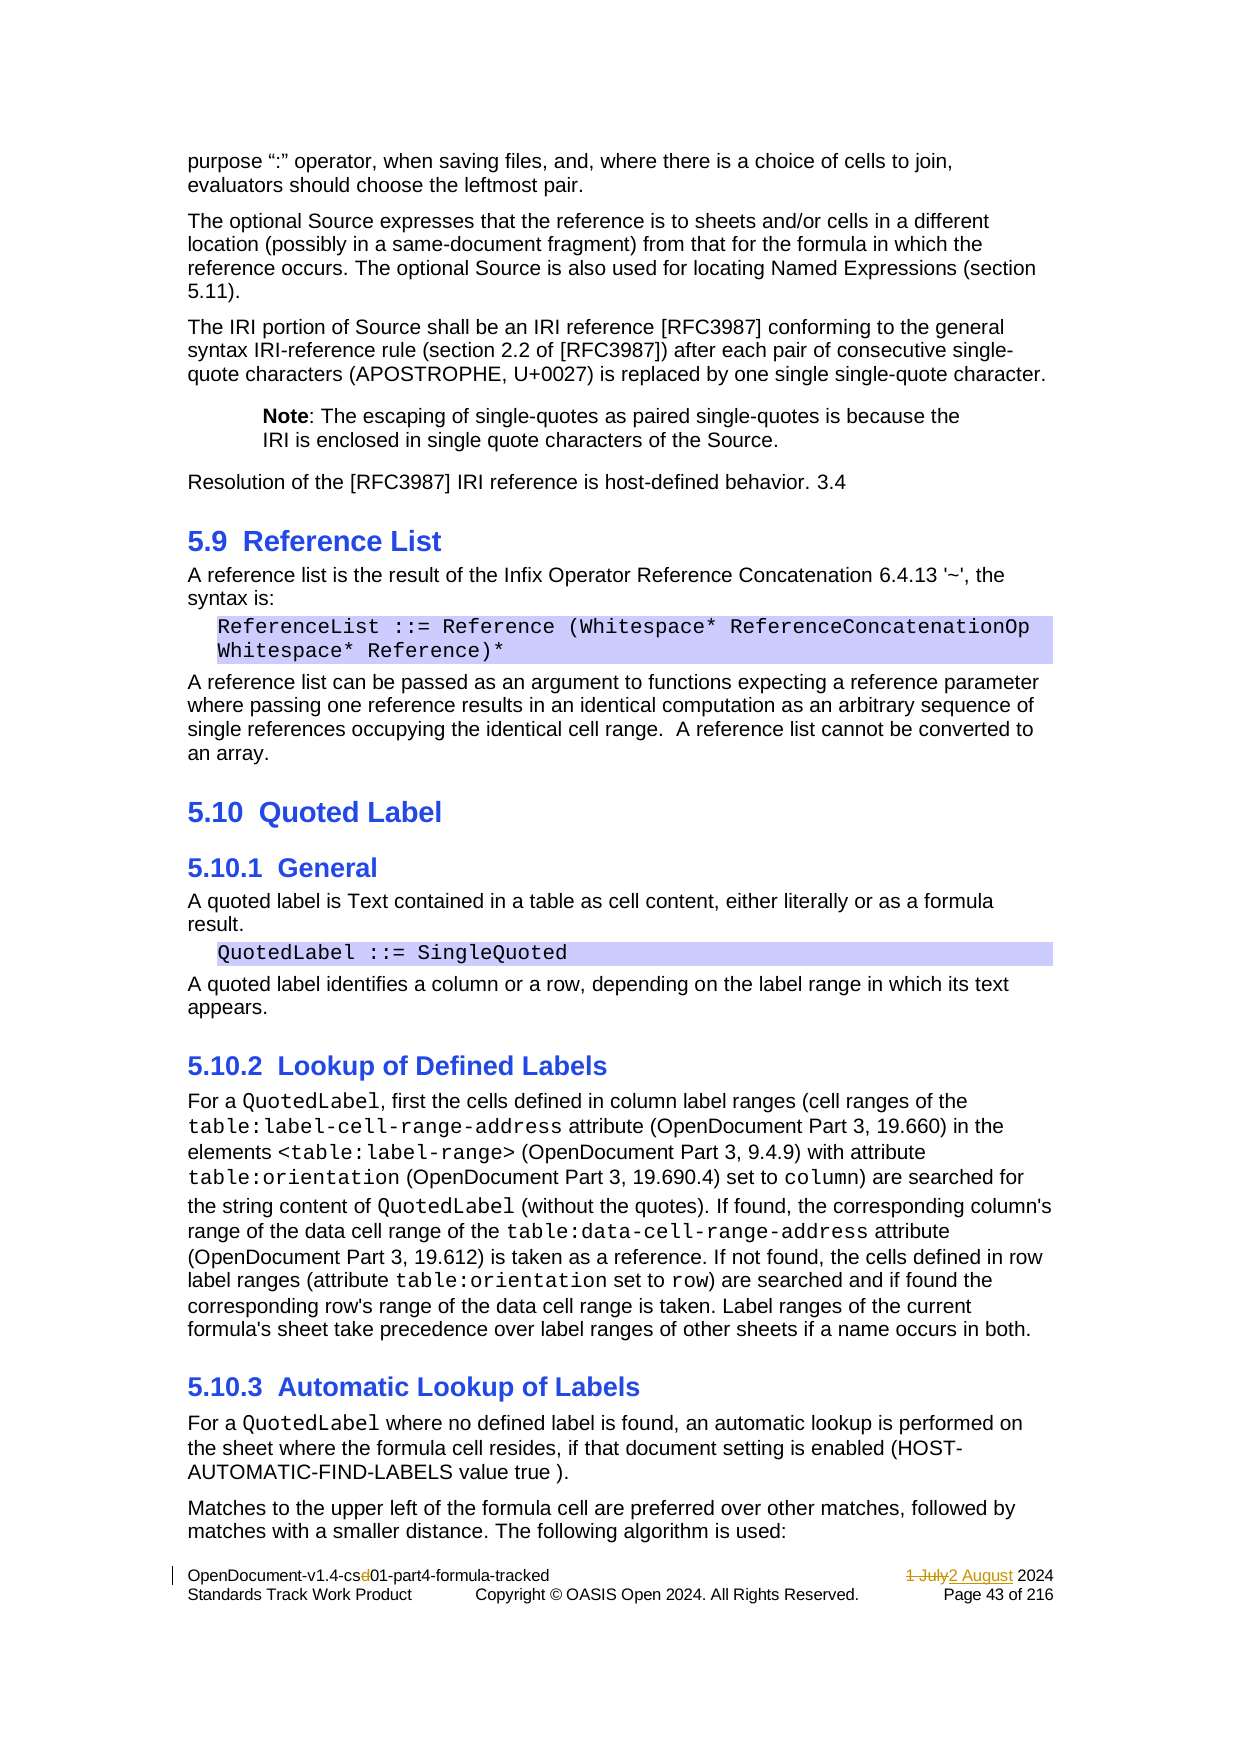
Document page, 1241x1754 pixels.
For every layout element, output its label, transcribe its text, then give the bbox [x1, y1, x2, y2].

text A reference list is the result of the Infix Operator Reference Concatenation 6.4.13 '~', the syntax is: [187, 563, 1053, 610]
text A quoted label identifies a column or a row, depending on the label range in which its text appears. [187, 972, 1053, 1019]
text For a QuotedLabel, first the cells defined in column label ranges (cell ranges of the table:label-cell-range-address attribute (OpenDocument Part 3, 19.660) in the elements <table:label-range> (OpenDocument Part 3, 9.4.9) with attribute table:orientation (OpenDocument Part 3, 19.690.4) set to column) are searched for the string content of QuotedLabel (without the quotes). If found, the corresponding column's range of the data cell range of the table:data-cell-range-address attribute (OpenDocument Part 3, 19.612) is taken as a reference. If not found, the cells defined in row label ranges (attribute table:orientation set to row) are searched and if found the corresponding row's range of the data cell range is taken. Label ranges of the current formula's sheet take precedence over label ranges of other sheets if a name occurs in both. [187, 1086, 1053, 1341]
text purpose “:” operator, when saving files, and, where there is a choice of cells to join, evaluators should choose the leftmost pair. [187, 150, 1053, 197]
text The optional Source expresses that the reference is to sheets and/or cells in a different location (possibly in a same-document fragment) from that for the formula in which the reference occurs. The optional Source is also used for locating Named Expressions (section 5.11). [187, 209, 1053, 303]
text A reference list can be passed as an argument to functions expecting a reference parameter where passing one reference results in an identical computation as an arbitrary sequence of single references occupying the identical cell range. A reference list cannot be converted to an array. [187, 670, 1053, 764]
text The IRI portion of Source shall be an IRI reference [RFC3987] conforming to the general syntax IRI-reference rule (section 2.2 of [RFC3987]) after each pair of consecutive single-quote characters (APOSTROPHE, U+0027) is replaced by one single single-quote character. [187, 315, 1053, 386]
text A quoted label is Text contained in a table as cell content, either literally or as a formula result. [187, 889, 1053, 936]
text For a QuotedLabel where no defined label is found, an automatic lookup is performed on the sheet where the formula cell resides, if that document setting is enabled (HOST-AUTOMATIC-FIND-LABELS value true ). [187, 1408, 1053, 1484]
subtitle General [187, 853, 1053, 883]
subtitle Reference List [187, 525, 1053, 557]
subtitle Lookup of Defined Labels [187, 1050, 1053, 1080]
text ReferenceList ::= Reference (Whitespace* ReferenceConcatenationOp Whitespace* Reference)* [217, 616, 1053, 664]
text QuotedLabel ::= SingleQuoted [217, 942, 1053, 966]
text Matches to the upper left of the formula cell are preferred over other matches, followed by matches with a smaller distance. The following algorithm is used: [187, 1496, 1053, 1543]
subtitle Automatic Lookup of Labels [187, 1372, 1053, 1402]
text Resolution of the [RFC3987] IRI reference is host-defined behavior. 3.4 [187, 470, 1053, 494]
text Note: The escaping of single-quotes as paired single-quotes is because the IRI is enclosed in single quote characters of the Source. [262, 404, 978, 452]
subtitle Quoted Label [187, 796, 1053, 828]
